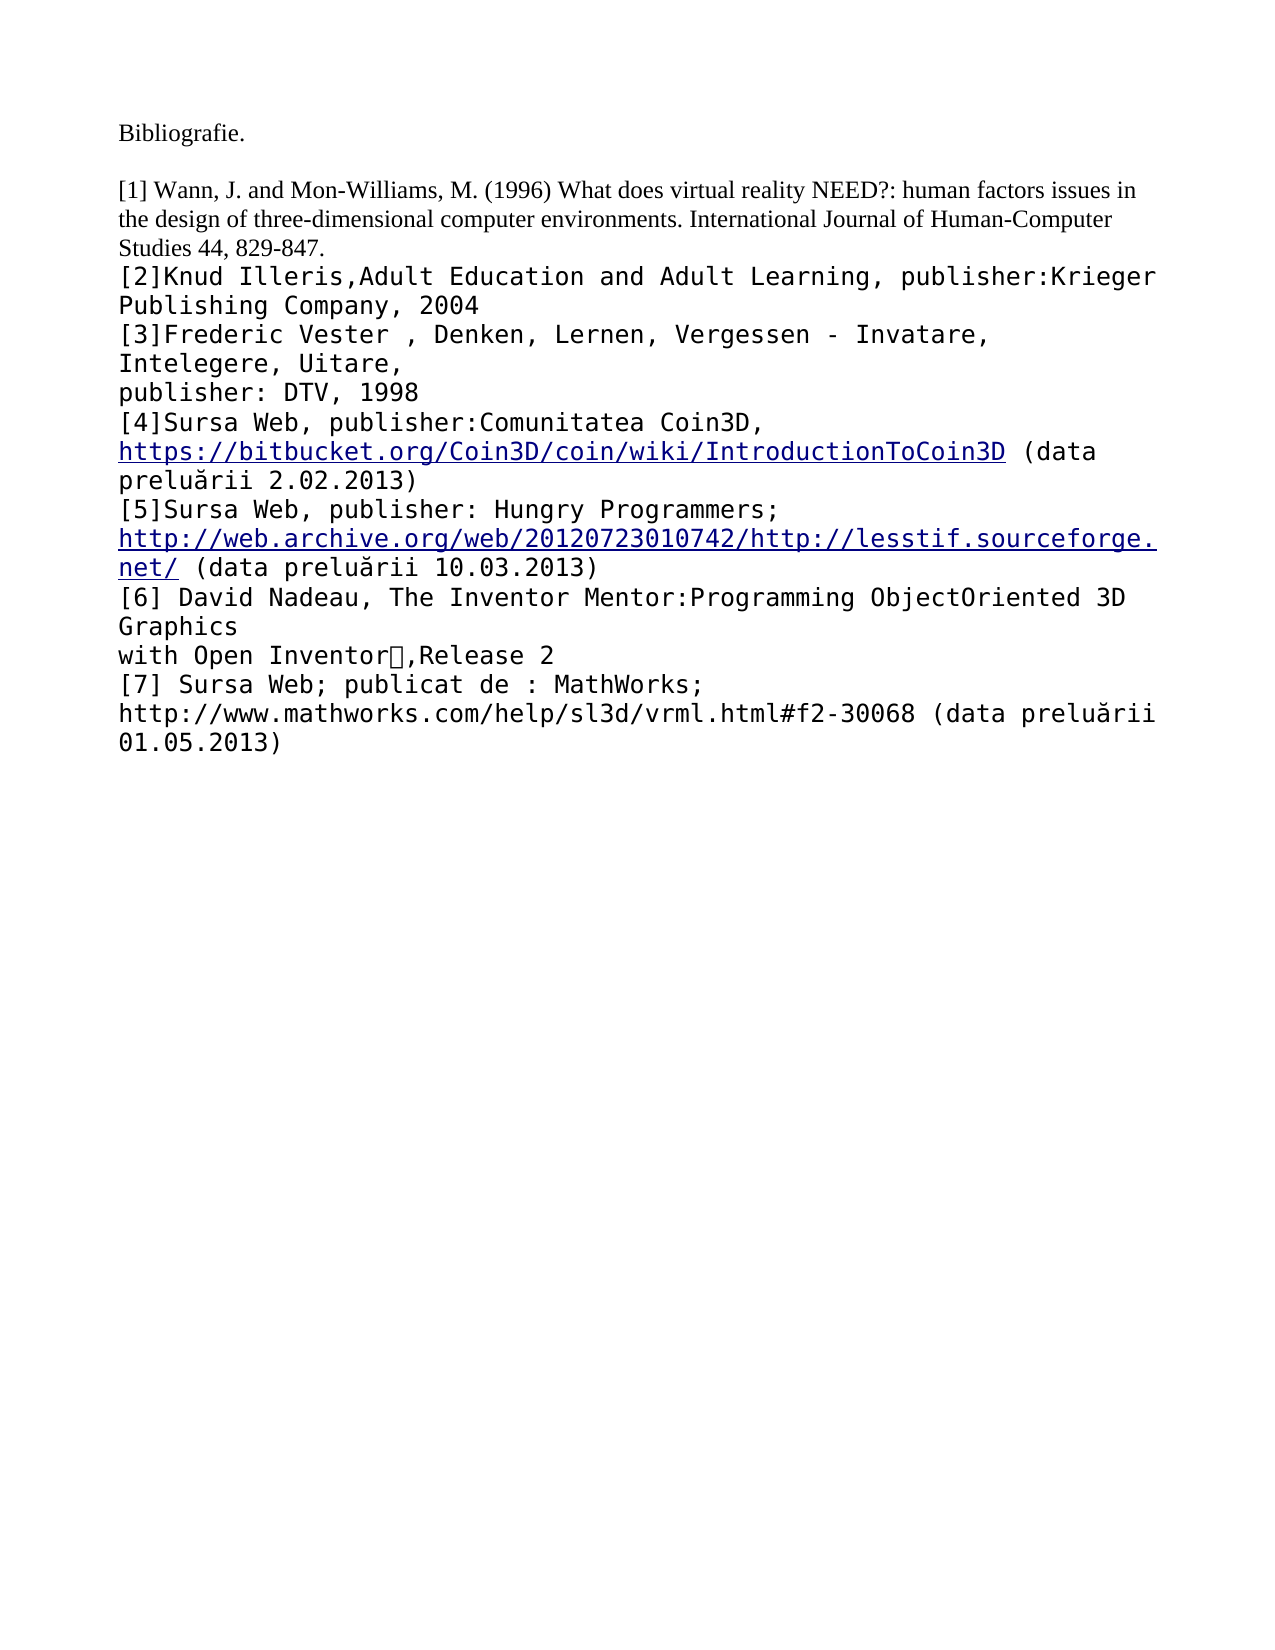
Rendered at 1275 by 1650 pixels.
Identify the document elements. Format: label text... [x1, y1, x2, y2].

text [4]Sursa Web, publisher:Comunitatea Coin3D, https://bitbucket.org/Coin3D/coin/wiki/IntroductionToCoin3D (data preluării 2.02.2013) [118, 408, 1157, 495]
text [1] Wann, J. and Mon-Williams, M. (1996) What does virtual reality NEED?: human factors issues in the design of three-dimensional computer environments. International Journal of Human-Computer [118, 176, 1157, 233]
text [7] Sursa Web; publicat de : MathWorks; http://www.mathworks.com/help/sl3d/vrml.html#f2-30068 (data preluării 01.05.2013) [118, 670, 1157, 758]
text [6] David Nadeau, The Inventor Mentor:Programming ObjectOriented 3D Graphics [118, 583, 1157, 641]
text net/ (data preluării 10.03.2013) [118, 551, 1157, 583]
text [5]Sursa Web, publisher: Hungry Programmers; http://web.archive.org/web/20120723010742/http://lesstif.sourceforge. [118, 495, 1157, 549]
text with Open Inventor,Release 2 [118, 641, 1157, 670]
text publisher: DTV, 1998 [118, 378, 1157, 408]
text [2]Knud Illeris,Adult Education and Adult Learning, publisher:Krieger Publishing Company, 2004 [118, 262, 1157, 320]
text Bibliografie. [118, 118, 1157, 147]
text [3]Frederic Vester , Denken, Lernen, Vergessen - Invatare, Intelegere, Uitare, [118, 320, 1157, 378]
text Studies 44, 829-847. [118, 233, 1157, 262]
